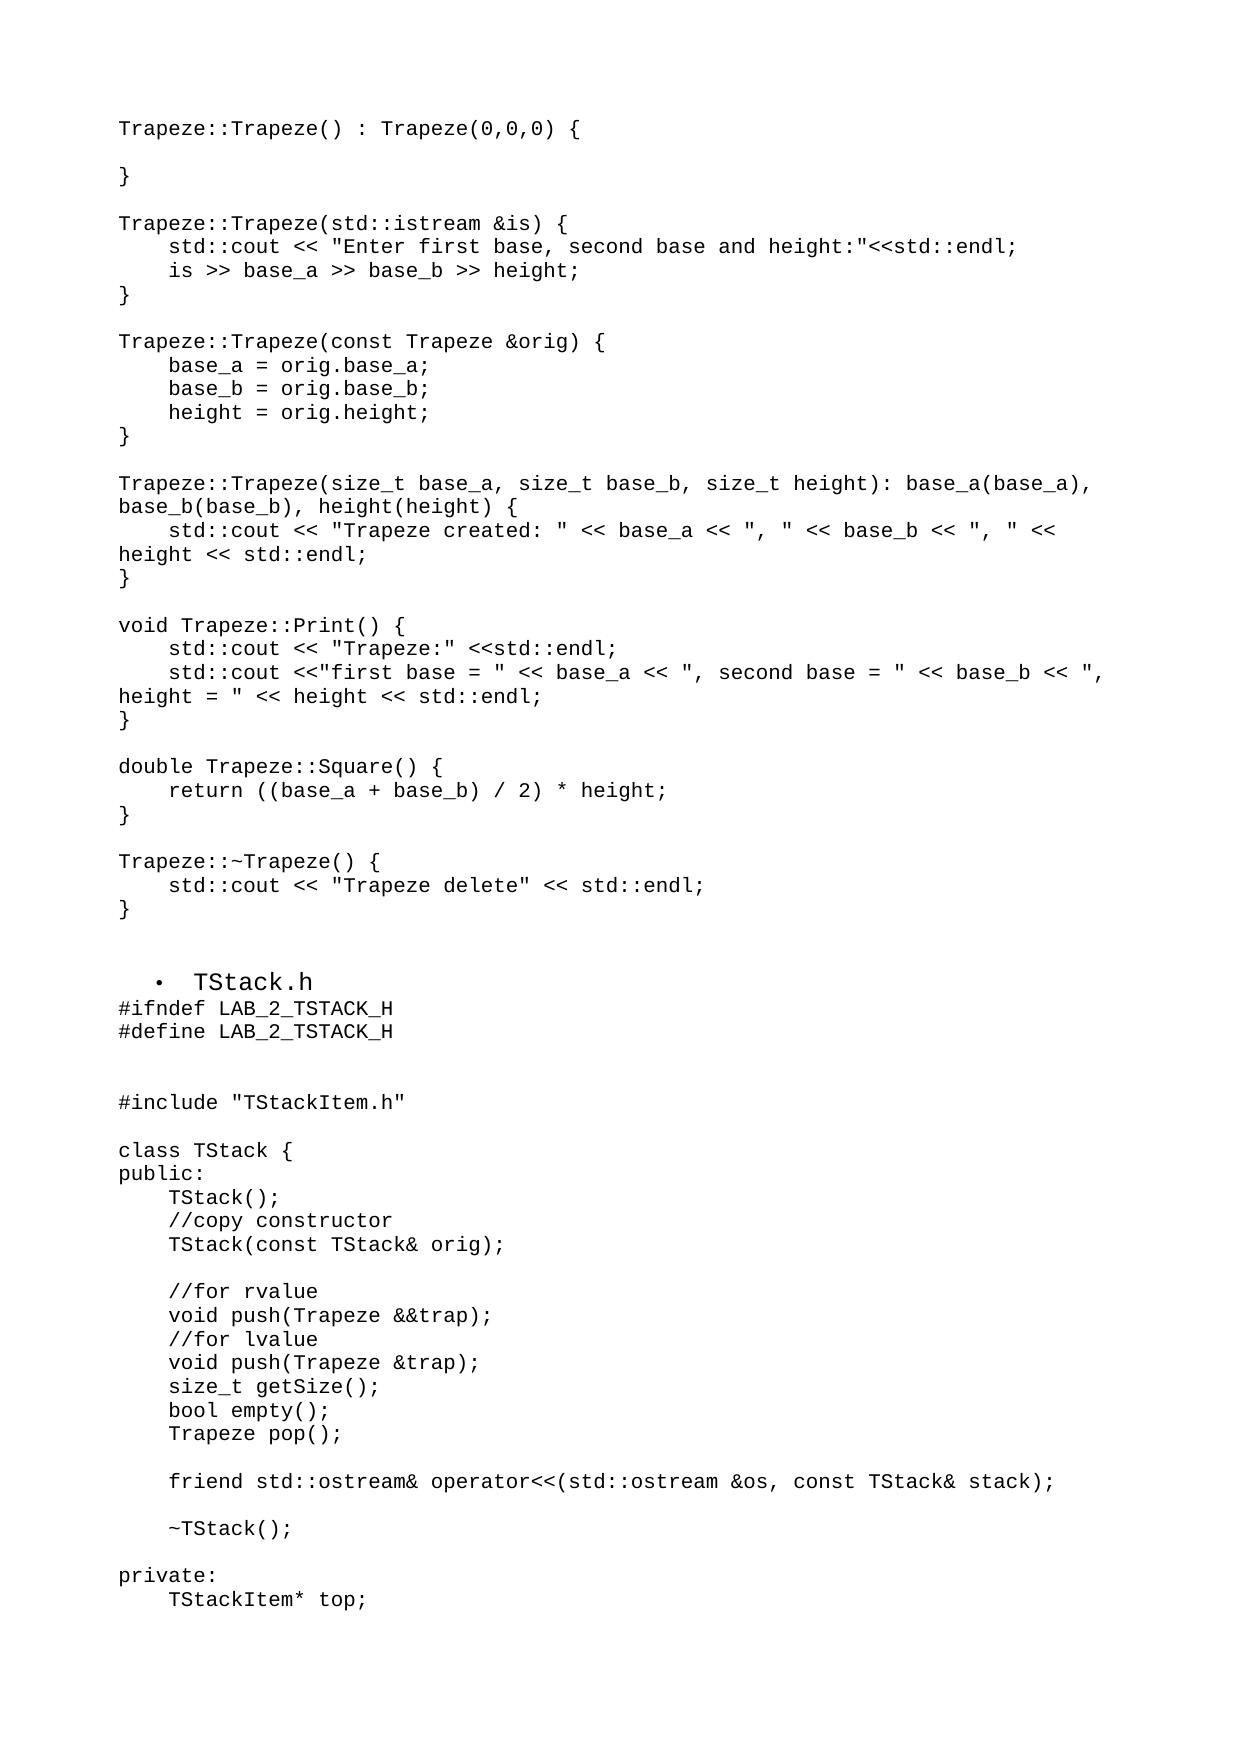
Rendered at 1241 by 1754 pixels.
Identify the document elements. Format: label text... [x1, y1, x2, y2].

text std::cout <<"first base = " << base_a << ", second base = " << base_b << ", height = " << height << std::endl; [118, 662, 1122, 709]
text Trapeze::Trapeze(size_t base_a, size_t base_b, size_t height): base_a(base_a), base_b(base_b), height(height) { [118, 473, 1122, 520]
list TStack.h [156, 969, 1122, 998]
text class TStack { [118, 1139, 1122, 1163]
text #ifndef LAB_2_TSTACK_H [118, 998, 1122, 1021]
text private: [118, 1565, 1122, 1589]
text bool empty(); [118, 1400, 1122, 1423]
text void push(Trapeze &&trap); [118, 1305, 1122, 1329]
text is >> base_a >> base_b >> height; [118, 260, 1122, 284]
text TStack(); [118, 1187, 1122, 1211]
text size_t getSize(); [118, 1376, 1122, 1400]
text Trapeze::Trapeze() : Trapeze(0,0,0) { [118, 118, 1122, 142]
text TStack(const TStack& orig); [118, 1234, 1122, 1258]
text std::cout << "Trapeze delete" << std::endl; [118, 875, 1122, 898]
text double Trapeze::Square() { [118, 757, 1122, 780]
text return ((base_a + base_b) / 2) * height; [118, 780, 1122, 804]
text Trapeze::Trapeze(std::istream &is) { [118, 213, 1122, 236]
text TStackItem* top; [118, 1589, 1122, 1612]
text friend std::ostream& operator<<(std::ostream &os, const TStack& stack); [118, 1471, 1122, 1494]
text #define LAB_2_TSTACK_H [118, 1021, 1122, 1045]
text public: [118, 1163, 1122, 1187]
text void Trapeze::Print() { [118, 615, 1122, 638]
text ~TStack(); [118, 1518, 1122, 1542]
text Trapeze::~Trapeze() { [118, 851, 1122, 875]
text #include "TStackItem.h" [118, 1092, 1122, 1116]
text Trapeze pop(); [118, 1423, 1122, 1447]
text } [118, 284, 1122, 307]
text //for lvalue [118, 1329, 1122, 1352]
text } [118, 567, 1122, 591]
text } [118, 426, 1122, 449]
text } [118, 898, 1122, 922]
text std::cout << "Enter first base, second base and height:"<<std::endl; [118, 236, 1122, 260]
text //for rvalue [118, 1281, 1122, 1305]
text Trapeze::Trapeze(const Trapeze &orig) { [118, 331, 1122, 354]
text base_b = orig.base_b; [118, 378, 1122, 402]
text } [118, 804, 1122, 827]
text std::cout << "Trapeze:" <<std::endl; [118, 638, 1122, 662]
text } [118, 709, 1122, 733]
text } [118, 165, 1122, 189]
text height = orig.height; [118, 402, 1122, 426]
text void push(Trapeze &trap); [118, 1352, 1122, 1376]
text //copy constructor [118, 1211, 1122, 1234]
text base_a = orig.base_a; [118, 354, 1122, 378]
text std::cout << "Trapeze created: " << base_a << ", " << base_b << ", " << height << std::endl; [118, 520, 1122, 567]
